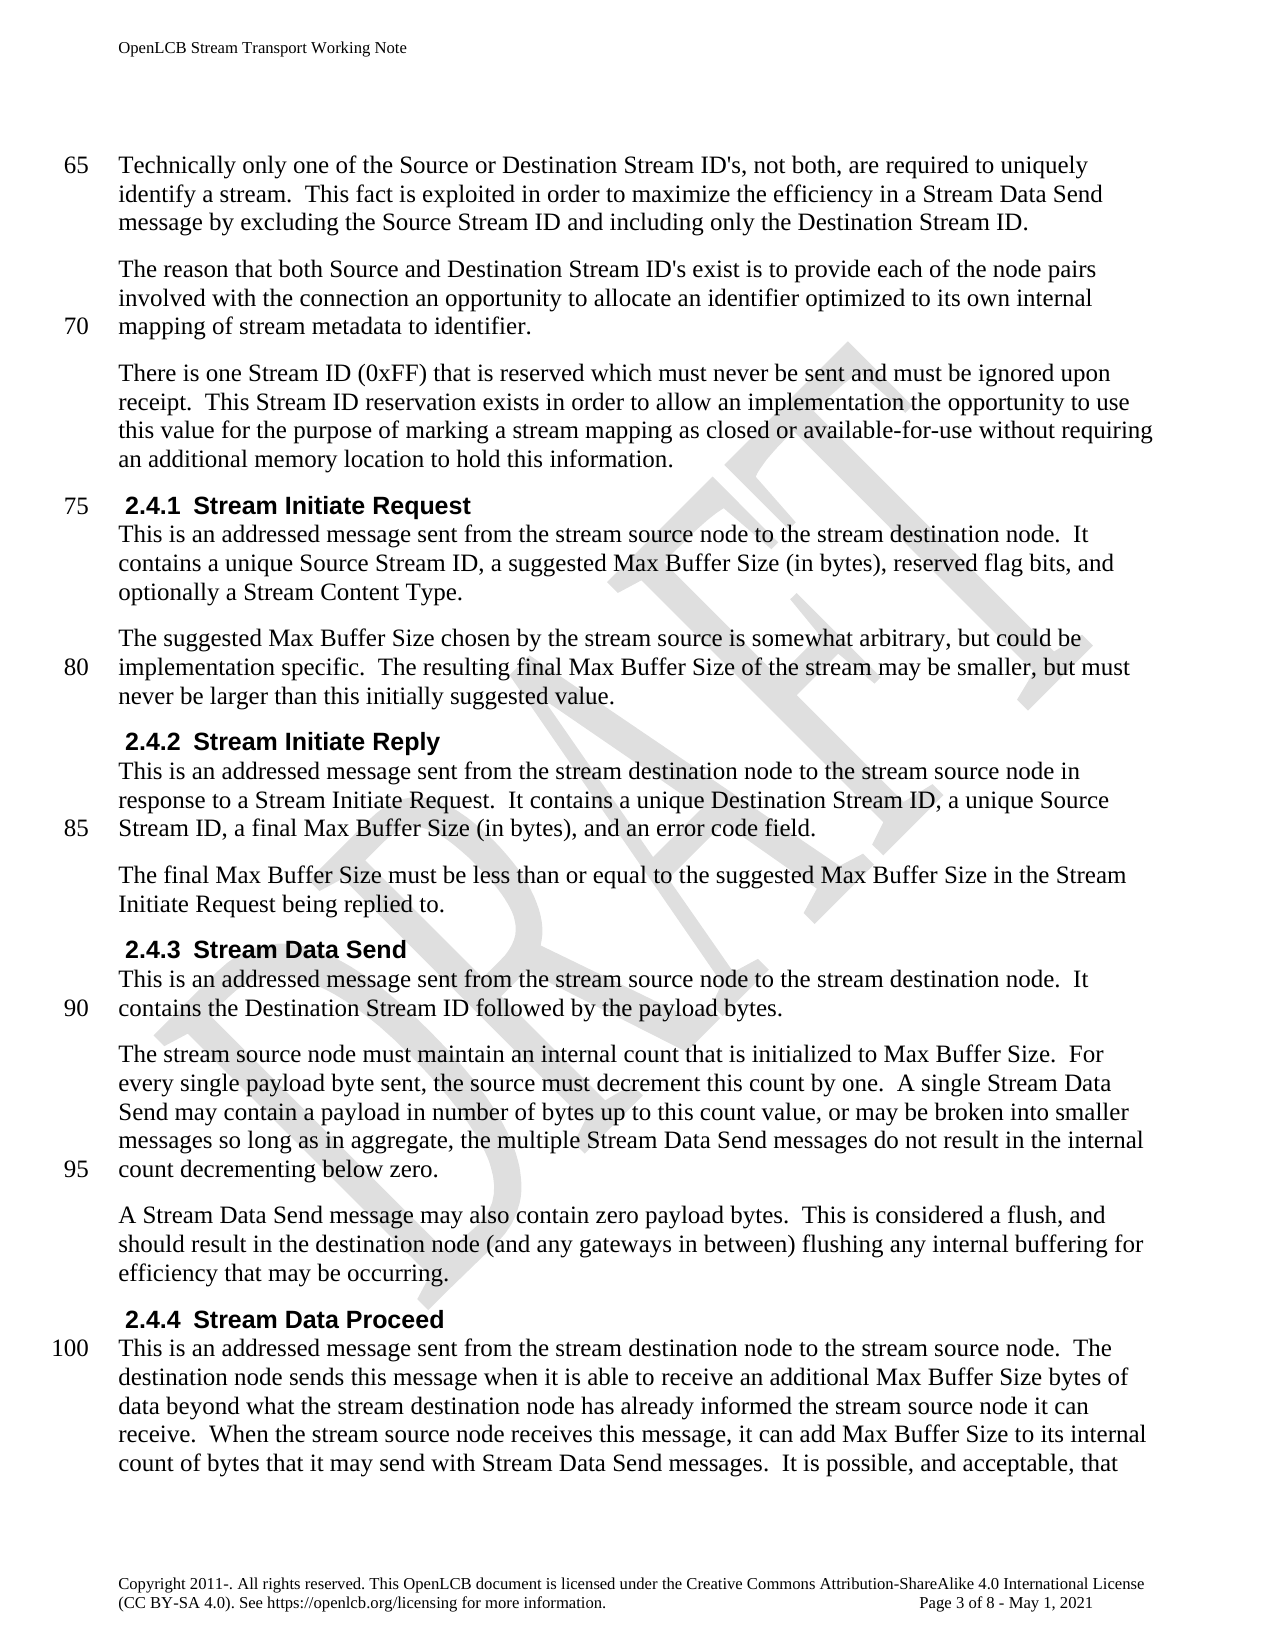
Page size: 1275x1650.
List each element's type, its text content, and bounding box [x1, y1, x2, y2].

subtitle [830, 727, 1157, 756]
text Technically only one of the Source or Destination Stream ID's, not both, are required to uniquely identify a stream. This fact is exploited in order to maximize the efficiency in a Stream Data Send message by excluding the Source Stream ID and including only the Destination Stream ID. [118, 150, 1157, 236]
text This is an addressed message sent from the stream source node to the stream destination node. It contains the Destination Stream ID followed by the payload bytes. [212, 977, 371, 1021]
text A Stream Data Send message may also contain zero payload bytes. This is considered a flush, and should result in the destination node (and any gateways in between) flushing any internal buffering for efficiency that may be occurring. [118, 1201, 427, 1287]
subtitle [637, 727, 816, 756]
text A Stream Data Send message may also contain zero payload bytes. This is considered a flush, and should result in the destination node (and any gateways in between) flushing any internal buffering for efficiency that may be occurring. [397, 1201, 492, 1251]
text The final Max Buffer Size must be less than or equal to the suggested Max Buffer Size in the Stream Initiate Request being replied to. [118, 860, 365, 917]
subtitle Stream Data Proceed [118, 1304, 1157, 1333]
text This is an addressed message sent from the stream source node to the stream destination node. It contains the Destination Stream ID followed by the payload bytes. [716, 964, 1157, 1021]
subtitle [709, 935, 1157, 964]
text This is an addressed message sent from the stream source node to the stream destination node. It contains the Destination Stream ID followed by the payload bytes. [348, 964, 484, 1021]
subtitle [895, 491, 1157, 519]
text The final Max Buffer Size must be less than or equal to the suggested Max Buffer Size in the Stream Initiate Request being replied to. [823, 860, 1157, 917]
text This is an addressed message sent from the stream source node to the stream destination node. It contains the Destination Stream ID followed by the payload bytes. [582, 964, 719, 1015]
text This is an addressed message sent from the stream source node to the stream destination node. It contains the Destination Stream ID followed by the payload bytes. [502, 976, 623, 1021]
subtitle [564, 727, 624, 756]
text A Stream Data Send message may also contain zero payload bytes. This is considered a flush, and should result in the destination node (and any gateways in between) flushing any internal buffering for efficiency that may be occurring. [453, 1201, 1157, 1287]
text There is one Stream ID (0xFF) that is reserved which must never be sent and must be ignored upon receipt. This Stream ID reservation exists in order to allow an implementation the opportunity to use this value for the purpose of marking a stream mapping as closed or available-for-use without requiring an additional memory location to hold this information. [118, 358, 830, 473]
text The stream source node must maintain an internal count that is initialized to Max Buffer Size. For every single payload byte sent, the source must decrement this count by one. A single Stream Data Send may contain a payload in number of bytes up to this count value, or may be broken into smaller messages so long as in aggregate, the multiple Stream Data Send messages do not result in the internal count decrementing below zero. [118, 1039, 336, 1183]
subtitle [729, 491, 777, 519]
text The stream source node must maintain an internal count that is initialized to Max Buffer Size. For every single payload byte sent, the source must decrement this count by one. A single Stream Data Send may contain a payload in number of bytes up to this count value, or may be broken into smaller messages so long as in aggregate, the multiple Stream Data Send messages do not result in the internal count decrementing below zero. [439, 1039, 1157, 1183]
subtitle Stream Initiate Request [118, 491, 697, 519]
text There is one Stream ID (0xFF) that is reserved which must never be sent and must be ignored upon receipt. This Stream ID reservation exists in order to allow an implementation the opportunity to use this value for the purpose of marking a stream mapping as closed or available-for-use without requiring an additional memory location to hold this information. [815, 358, 1157, 473]
text The suggested Max Buffer Size chosen by the stream source is somewhat arbitrary, but could be implementation specific. The resulting final Max Buffer Size of the stream may be smaller, but must never be larger than this initially suggested value. [118, 623, 769, 709]
text The stream source node must maintain an internal count that is initialized to Max Buffer Size. For every single payload byte sent, the source must decrement this count by one. A single Stream Data Send may contain a payload in number of bytes up to this count value, or may be broken into smaller messages so long as in aggregate, the multiple Stream Data Send messages do not result in the internal count decrementing below zero. [235, 1039, 493, 1183]
text The suggested Max Buffer Size chosen by the stream source is somewhat arbitrary, but could be implementation specific. The resulting final Max Buffer Size of the stream may be smaller, but must never be larger than this initially suggested value. [798, 623, 1033, 709]
subtitle Stream Initiate Reply [118, 727, 564, 756]
text The suggested Max Buffer Size chosen by the stream source is somewhat arbitrary, but could be implementation specific. The resulting final Max Buffer Size of the stream may be smaller, but must never be larger than this initially suggested value. [1027, 623, 1157, 709]
subtitle [441, 935, 514, 964]
subtitle [770, 491, 880, 519]
text The final Max Buffer Size must be less than or equal to the suggested Max Buffer Size in the Stream Initiate Request being replied to. [512, 860, 675, 917]
text This is an addressed message sent from the stream source node to the stream destination node. It contains the Destination Stream ID followed by the payload bytes. [118, 964, 224, 1021]
text The reason that both Source and Destination Stream ID's exist is to provide each of the node pairs involved with the connection an opportunity to allocate an identifier optimized to its own internal mapping of stream metadata to identifier. [118, 254, 1157, 340]
subtitle Stream Data Send [118, 935, 427, 964]
subtitle [541, 935, 707, 964]
text The final Max Buffer Size must be less than or equal to the suggested Max Buffer Size in the Stream Initiate Request being replied to. [671, 860, 816, 917]
text The final Max Buffer Size must be less than or equal to the suggested Max Buffer Size in the Stream Initiate Request being replied to. [366, 860, 513, 917]
